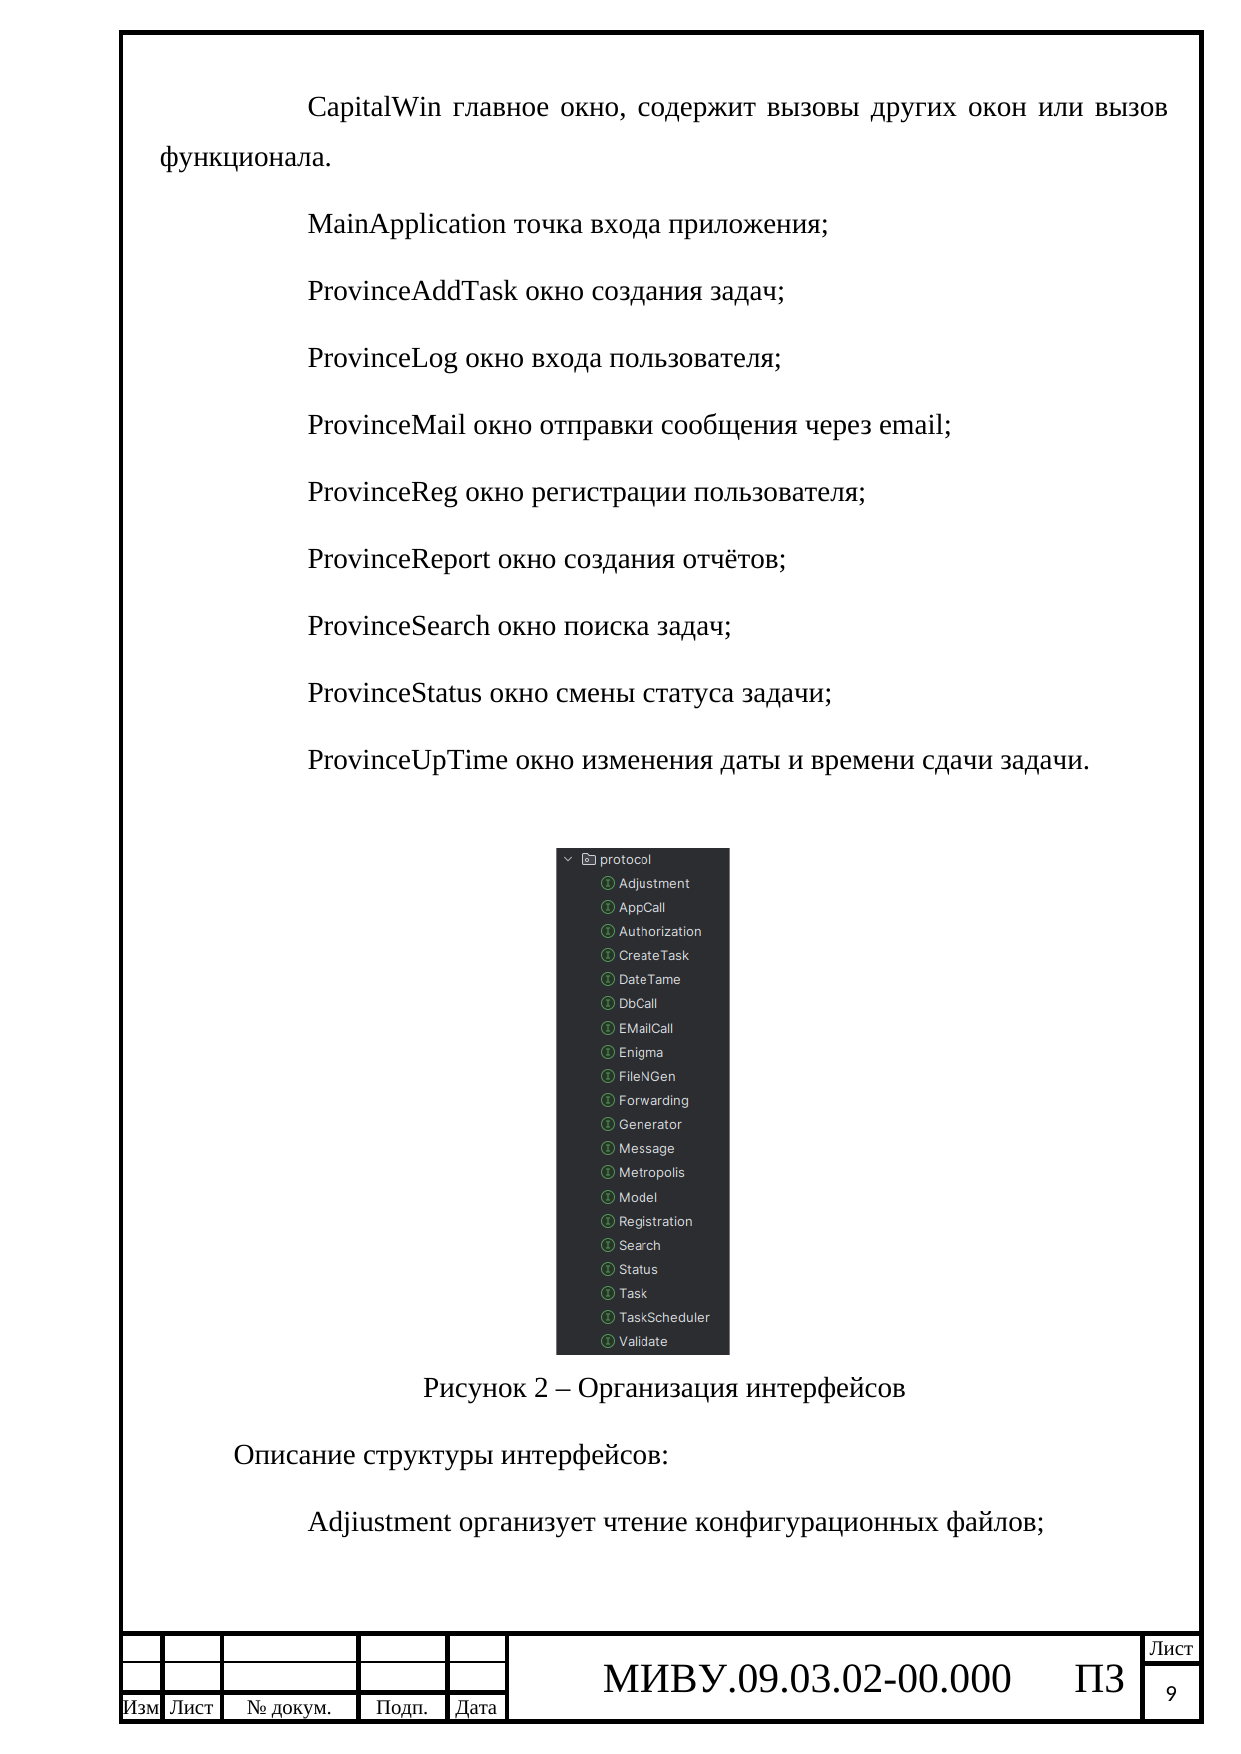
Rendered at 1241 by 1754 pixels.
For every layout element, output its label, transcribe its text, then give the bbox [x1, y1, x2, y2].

list ProvinceMail окно отправки сообщения через email; [159, 407, 1169, 440]
list ProvinceAddTask окно создания задач; [159, 273, 1169, 306]
list CapitalWin главное окно, содержит вызовы других окон или вызов функционала. [159, 89, 1169, 172]
list ProvinceSearch окно поиска задач; [159, 608, 1169, 641]
list Adjiustment организует чтение конфигурационных файлов; [159, 1504, 1169, 1538]
list ProvinceStatus окно смены статуса задачи; [159, 675, 1169, 708]
text Рисунок 2 – Организация интерфейсов [159, 1370, 1169, 1404]
text Описание структуры интерфейсов: [159, 1437, 1169, 1471]
list MainApplication точка входа приложения; [159, 206, 1169, 239]
list ProvinceReport окно создания отчётов; [159, 541, 1169, 574]
list ProvinceUpTime окно изменения даты и времени сдачи задачи. [159, 742, 1169, 775]
picture [556, 848, 730, 1355]
list ProvinceReg окно регистрации пользователя; [159, 474, 1169, 507]
list ProvinceLog окно входа пользователя; [159, 340, 1169, 373]
